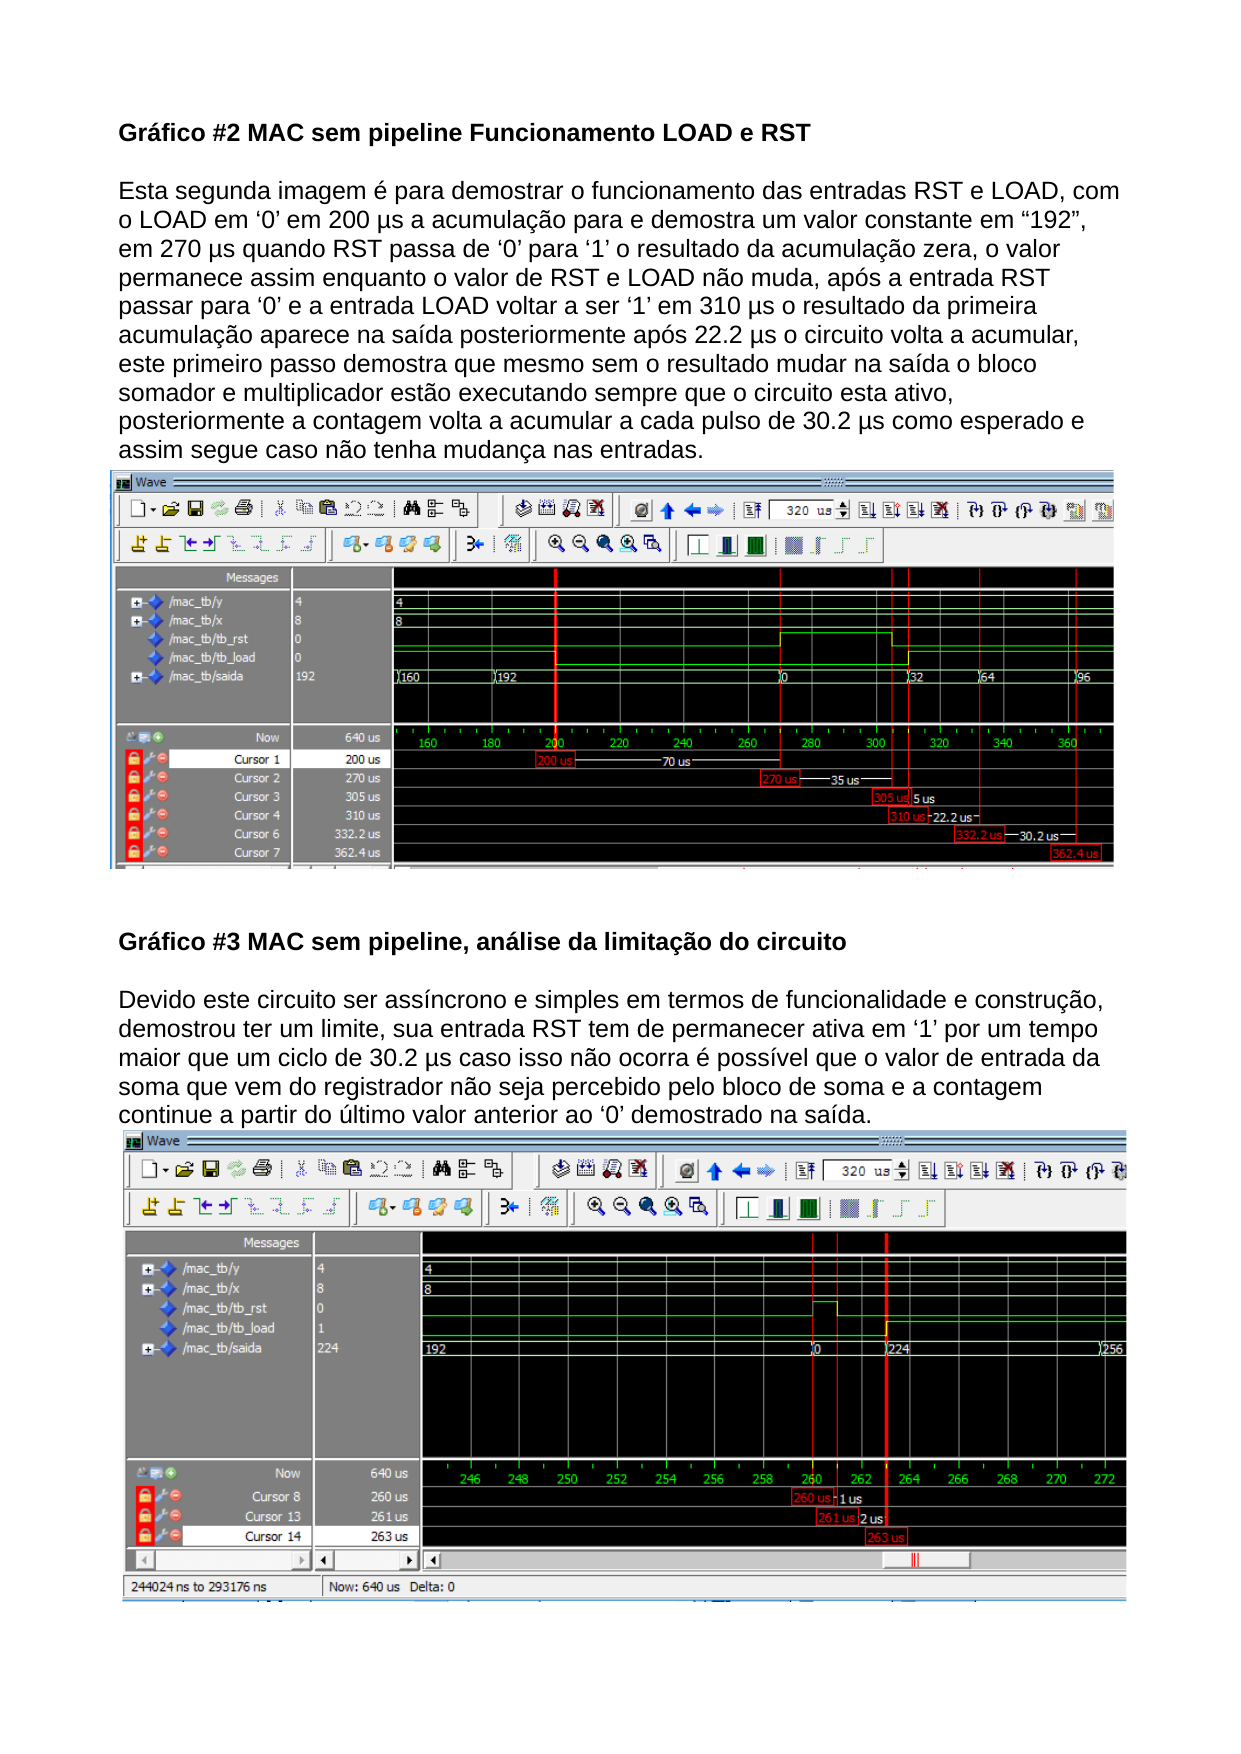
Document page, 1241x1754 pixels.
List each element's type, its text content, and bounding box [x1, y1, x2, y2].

picture [109, 470, 1114, 869]
text Gráfico #2 MAC sem pipeline Funcionamento LOAD e RST [118, 118, 1122, 147]
text Devido este circuito ser assíncrono e simples em termos de funcionalidade e construção, demostrou ter um limite, sua entrada RST tem de permanecer ativa em ‘1’ por um tempo maior que um ciclo de 30.2 µs caso isso não ocorra é possível que o valor de entrada da soma que vem do registrador não seja percebido pelo bloco de soma e a contagem continue a partir do último valor anterior ao ‘0’ demostrado na saída. [118, 985, 1122, 1129]
text Gráfico #3 MAC sem pipeline, análise da limitação do circuito [118, 927, 1122, 956]
text Esta segunda imagem é para demostrar o funcionamento das entradas RST e LOAD, com o LOAD em ‘0’ em 200 µs a acumulação para e demostra um valor constante em “192”, em 270 µs quando RST passa de ‘0’ para ‘1’ o resultado da acumulação zera, o valor permanece assim enquanto o valor de RST e LOAD não muda, após a entrada RST passar para ‘0’ e a entrada LOAD voltar a ser ‘1’ em 310 µs o resultado da primeira acumulação aparece na saída posteriormente após 22.2 µs o circuito volta a acumular, este primeiro passo demostra que mesmo sem o resultado mudar na saída o bloco somador e multiplicador estão executando sempre que o circuito esta ativo, posteriormente a contagem volta a acumular a cada pulso de 30.2 µs como esperado e assim segue caso não tenha mudança nas entradas. [118, 176, 1122, 464]
picture [122, 1129, 1127, 1602]
